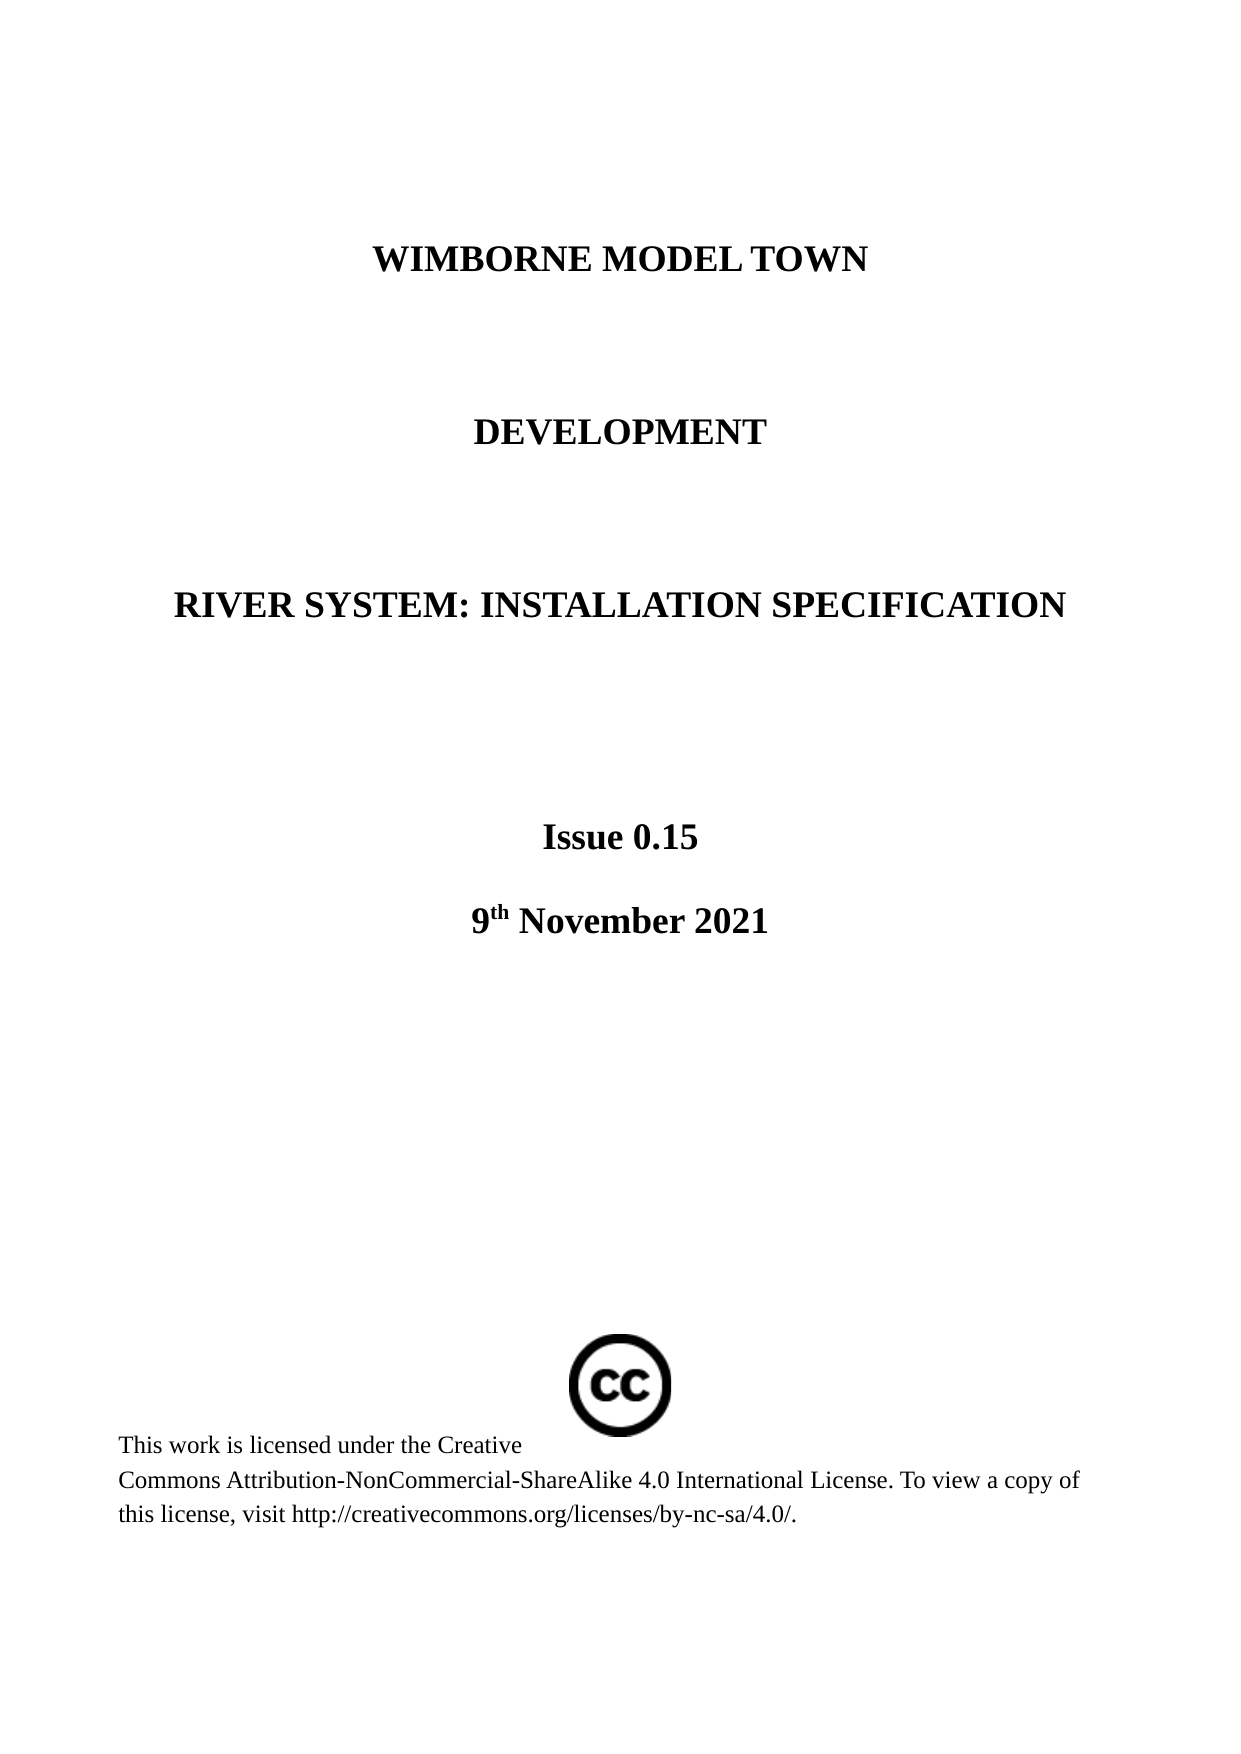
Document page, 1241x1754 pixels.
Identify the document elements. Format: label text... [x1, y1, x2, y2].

text Issue 0.15 [118, 814, 1122, 857]
text DEVELOPMENT [118, 409, 1122, 452]
text 9th November 2021 [118, 899, 1122, 942]
text WIMBORNE MODEL TOWN [118, 236, 1122, 279]
text This work is licensed under the Creative Commons Attribution-NonCommercial-ShareAlike 4.0 International License. To view a copy of this license, visit http://creativecommons.org/licenses/by-nc-sa/4.0/. [118, 1431, 1122, 1528]
picture [569, 1334, 672, 1437]
text RIVER SYSTEM: INSTALLATION SPECIFICATION [118, 582, 1122, 625]
